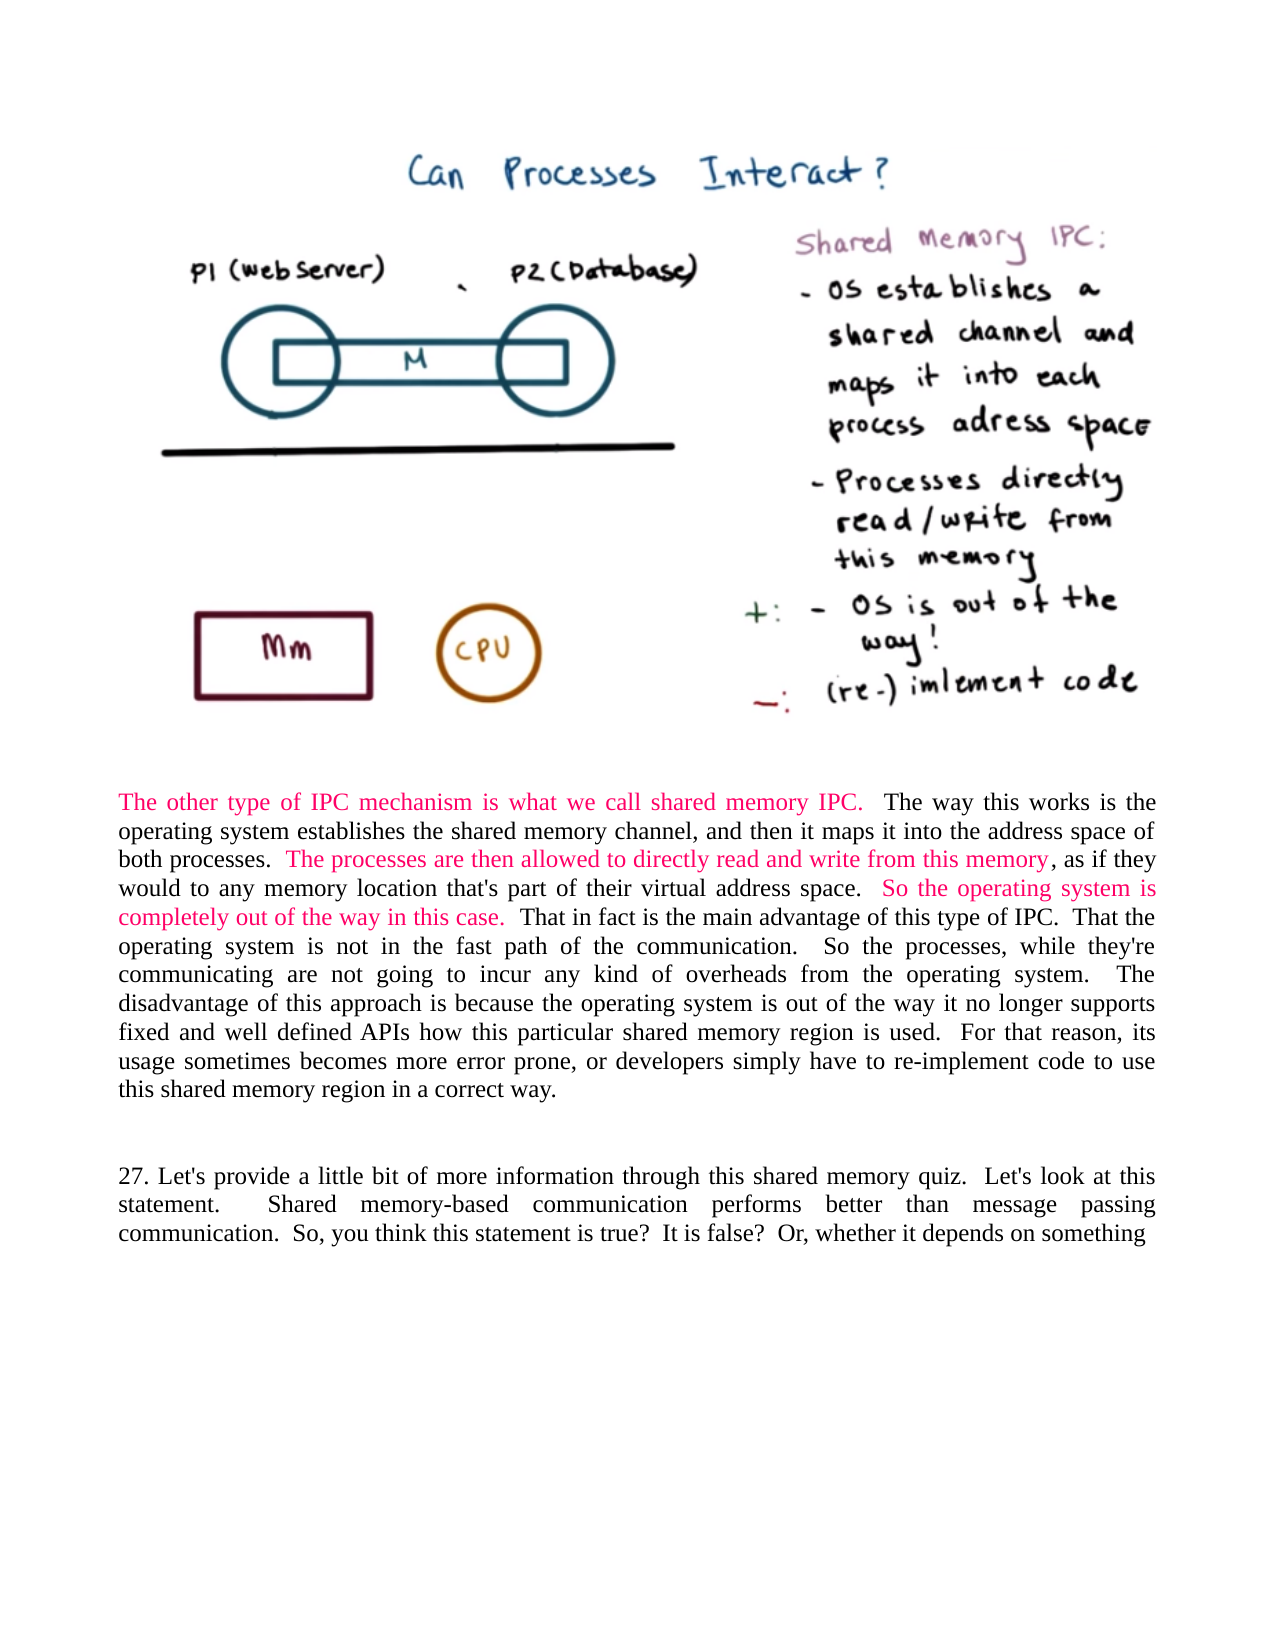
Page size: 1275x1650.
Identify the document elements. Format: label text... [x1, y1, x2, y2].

picture [118, 146, 1157, 730]
text 27. Let's provide a little bit of more information through this shared memory quiz. Let's look at this statement. Shared memory-based communication performs better than message passing communication. So, you think this statement is true? It is false? Or, whether it depends on something [118, 1161, 1157, 1247]
text The other type of IPC mechanism is what we call shared memory IPC. The way this works is the operating system establishes the shared memory channel, and then it maps it into the address space of both processes. The processes are then allowed to directly read and write from this memory, as if they would to any memory location that's part of their virtual address space. So the operating system is completely out of the way in this case. That in fact is the main advantage of this type of IPC. That the operating system is not in the fast path of the communication. So the processes, while they're communicating are not going to incur any kind of overheads from the operating system. The disadvantage of this approach is because the operating system is out of the way it no longer supports fixed and well defined APIs how this particular shared memory region is used. For that reason, its usage sometimes becomes more error prone, or developers simply have to re-implement code to use this shared memory region in a correct way. [118, 787, 1157, 1103]
